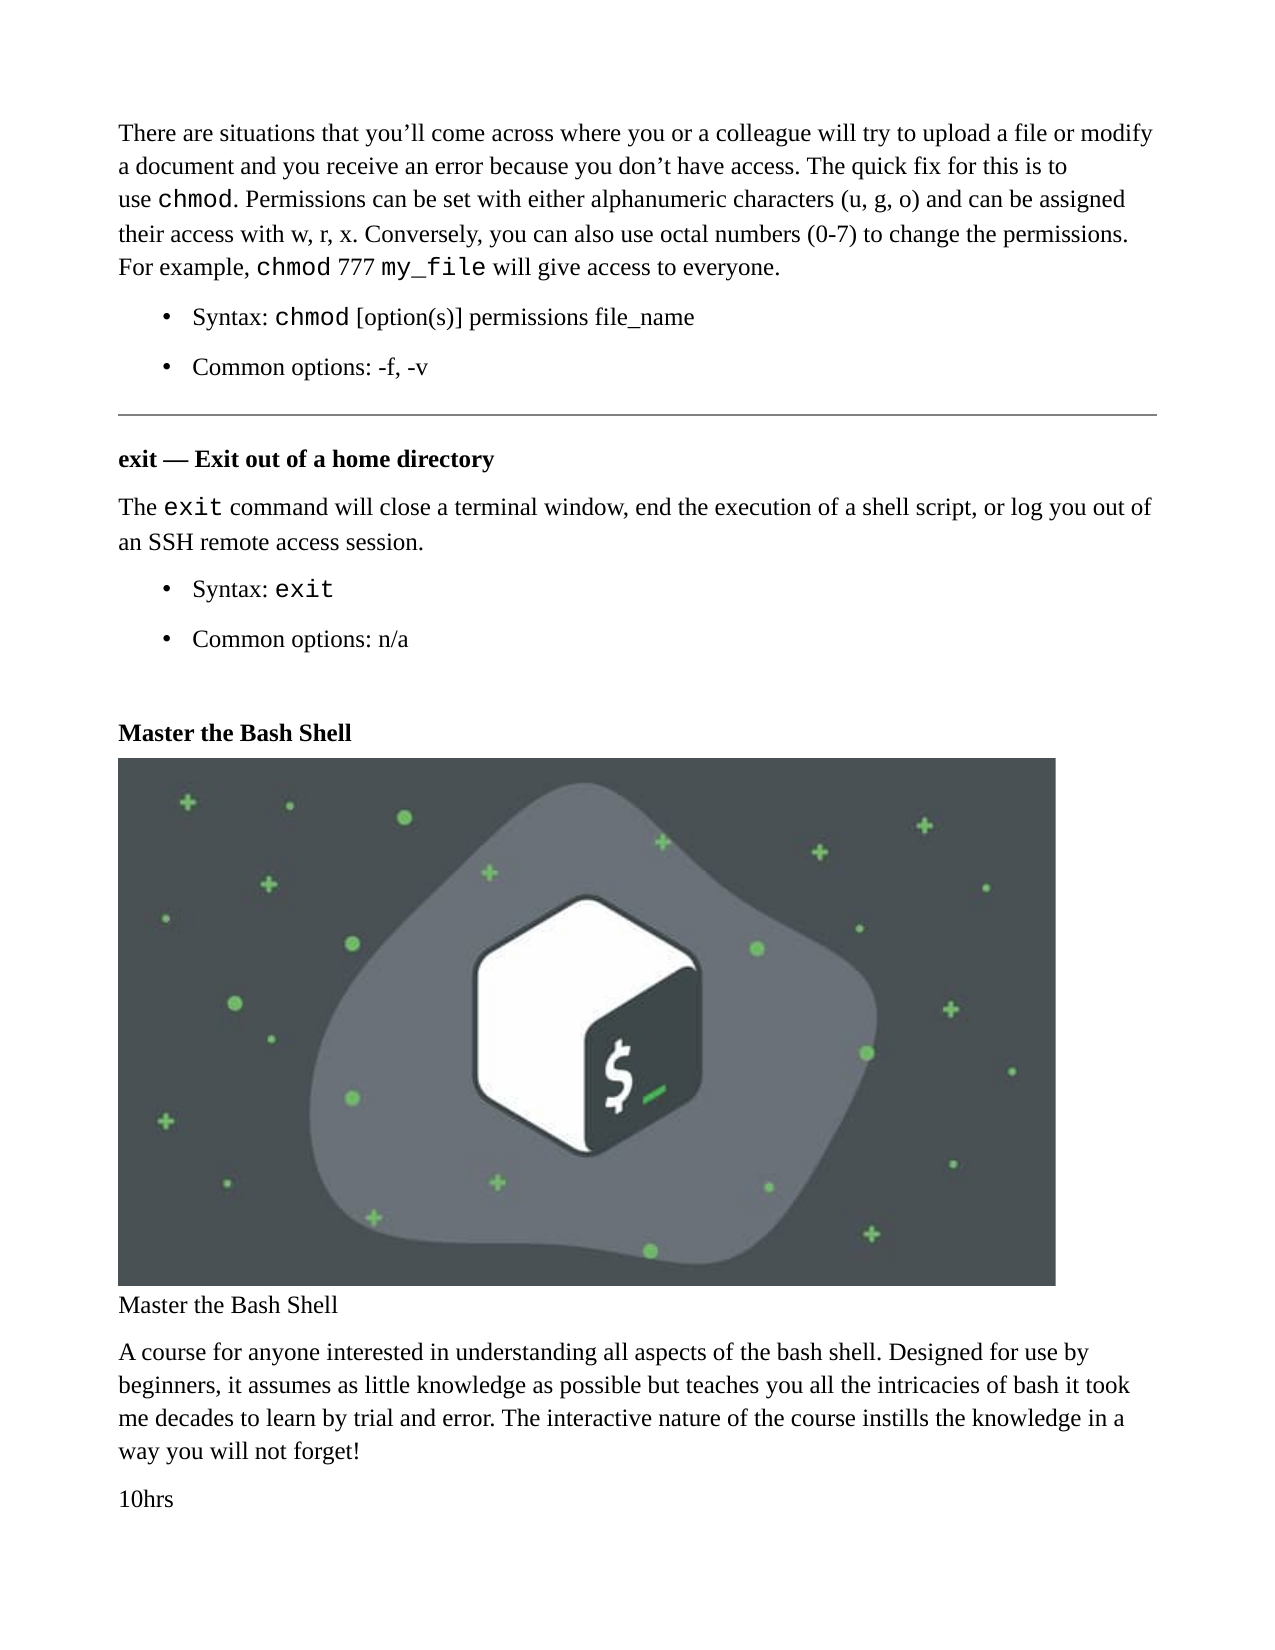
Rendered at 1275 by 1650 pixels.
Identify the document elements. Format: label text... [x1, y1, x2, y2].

text exit — Exit out of a home directory [118, 444, 1157, 473]
text A course for anyone interested in understanding all aspects of the bash shell. Designed for use by beginners, it assumes as little knowledge as possible but teaches you all the intricacies of bash it took me decades to learn by trial and error. The interactive nature of the course instills the knowledge in a way you will not forget! [118, 1337, 1157, 1465]
subtitle Master the Bash Shell [118, 718, 1157, 746]
text 10hrs [118, 1484, 1157, 1513]
list Common options: n/a [162, 624, 1157, 653]
list Syntax: exit [162, 574, 1157, 605]
text The exit command will close a terminal window, end the execution of a shell script, or log you out of an SSH remote access session. [118, 492, 1157, 556]
text Master the Bash Shell [118, 1290, 1157, 1318]
list Syntax: chmod [option(s)] permissions file_name [162, 302, 1157, 333]
list Common options: -f, -v [162, 352, 1157, 381]
picture [118, 758, 1056, 1286]
text There are situations that you’ll come across where you or a colleague will try to upload a file or modify a document and you receive an error because you don’t have access. The quick fix for this is to use chmod. Permissions can be set with either alphanumeric characters (u, g, o) and can be assigned their access with w, r, x. Conversely, you can also use octal numbers (0-7) to change the permissions. For example, chmod 777 my_file will give access to everyone. [118, 118, 1157, 283]
